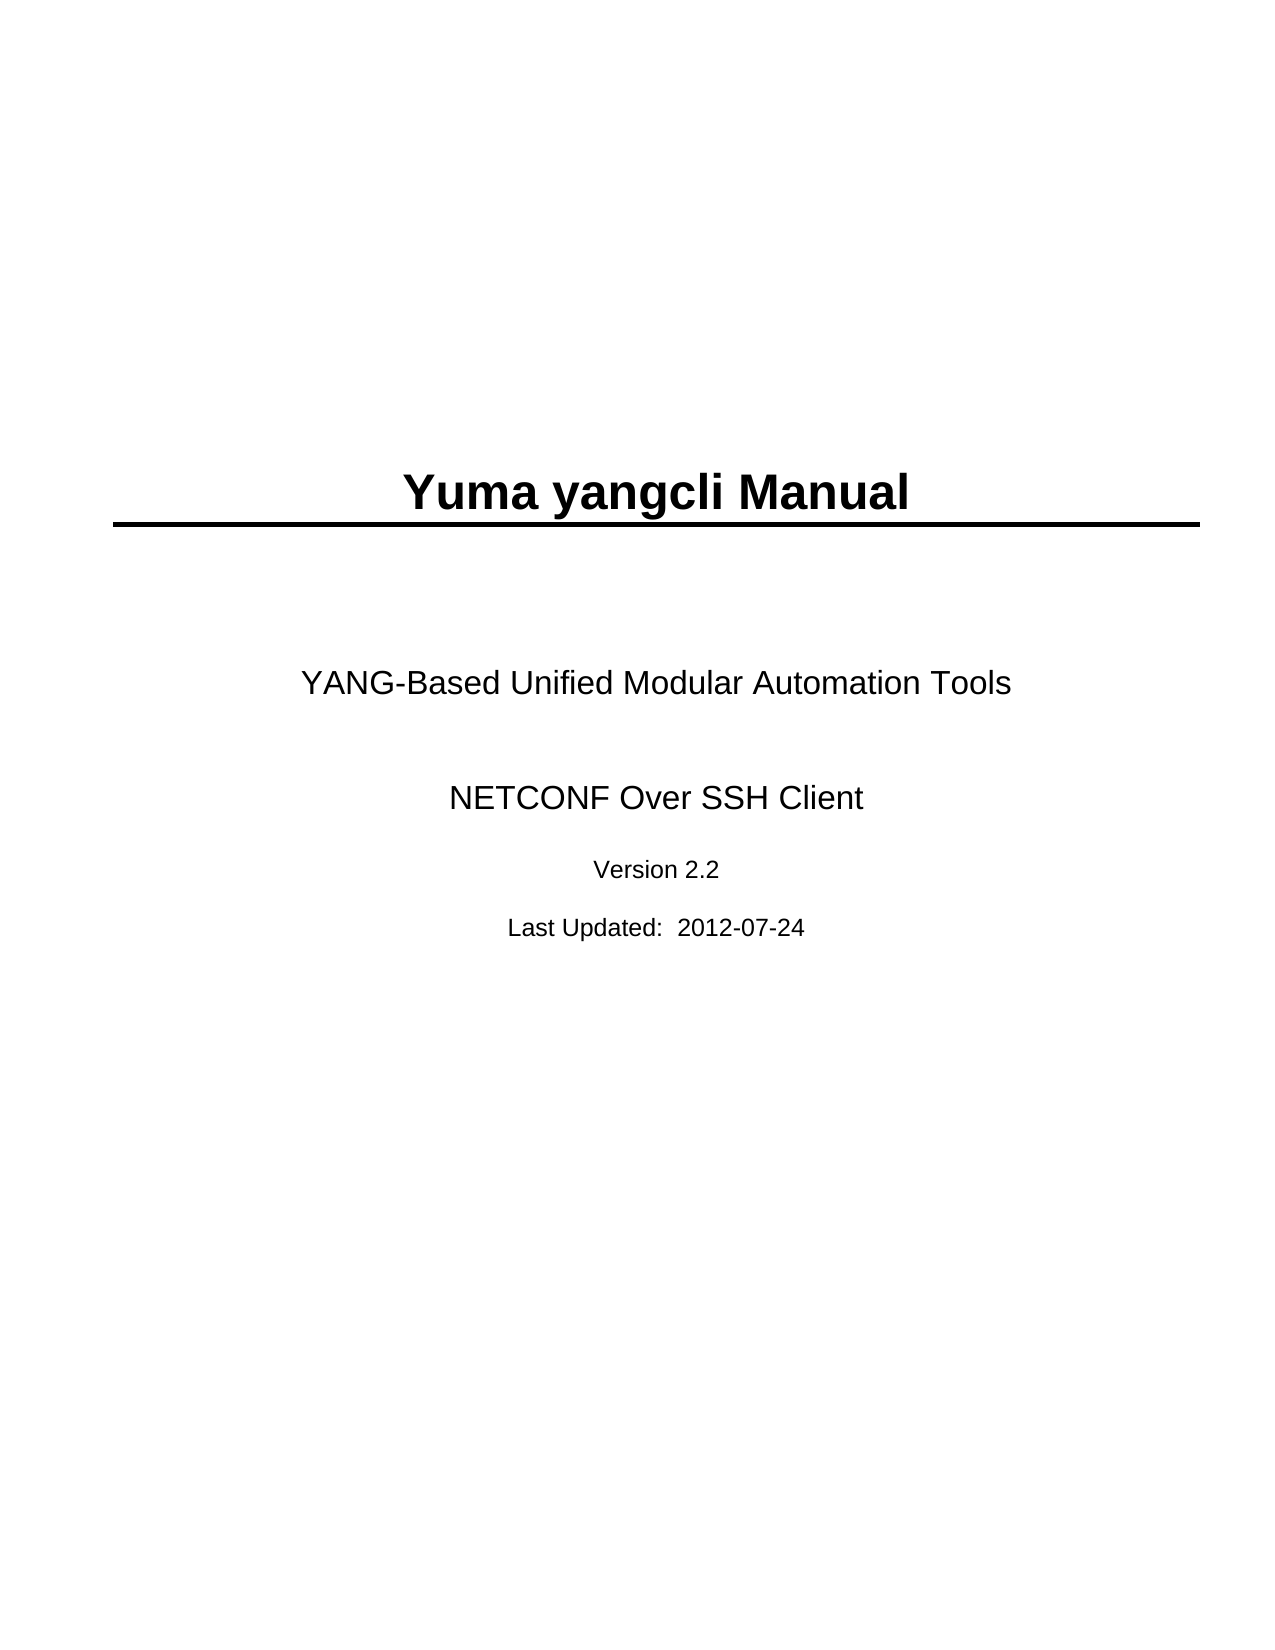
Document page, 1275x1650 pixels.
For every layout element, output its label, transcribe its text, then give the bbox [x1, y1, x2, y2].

text NETCONF Over SSH Client [112, 778, 1200, 817]
text Last Updated: 2012-07-24 [112, 913, 1200, 941]
title Yuma yangcli Manual [112, 462, 1200, 527]
text YANG-Based Unified Modular Automation Tools [112, 663, 1200, 701]
text Version 2.2 [112, 855, 1200, 884]
